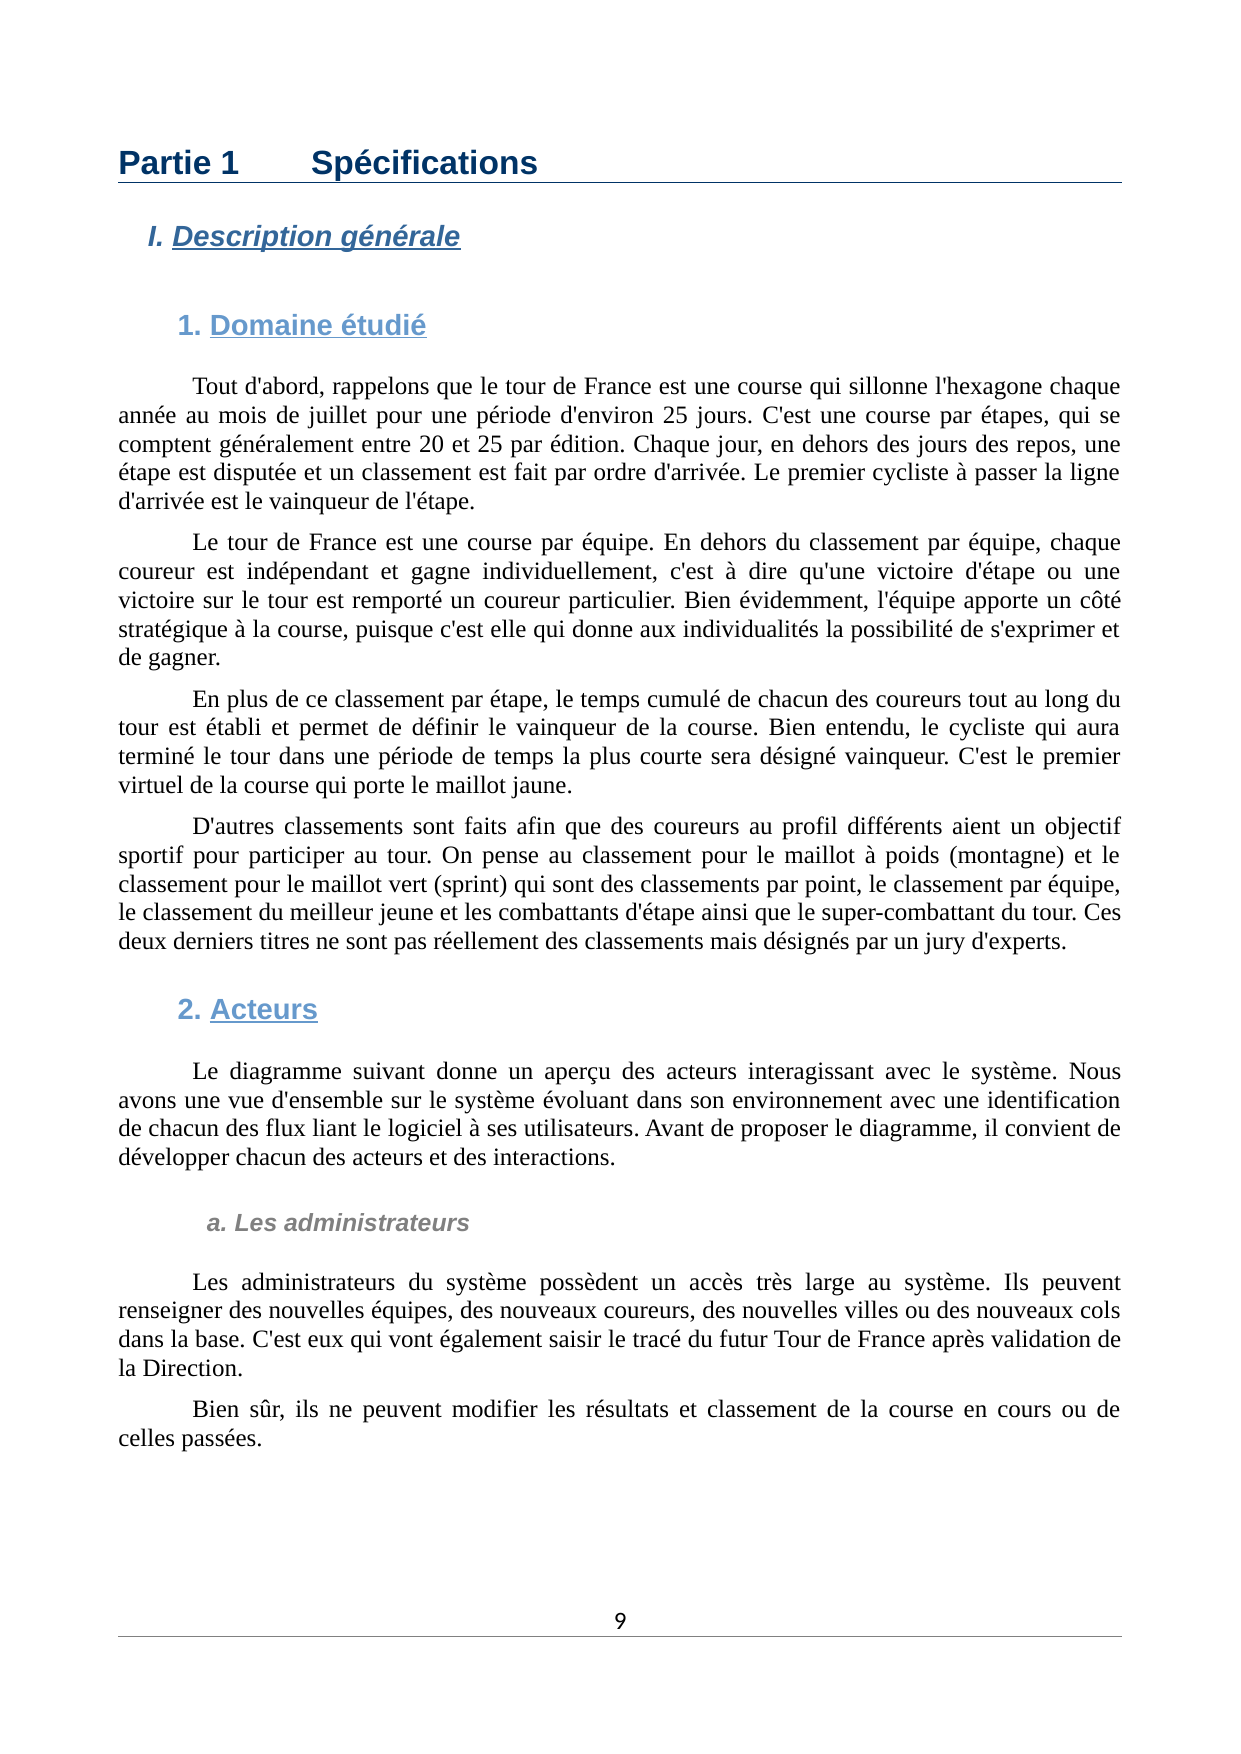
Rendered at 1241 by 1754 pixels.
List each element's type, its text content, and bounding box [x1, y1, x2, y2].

text Tout d'abord, rappelons que le tour de France est une course qui sillonne l'hexagone chaque année au mois de juillet pour une période d'environ 25 jours. C'est une course par étapes, qui se comptent généralement entre 20 et 25 par édition. Chaque jour, en dehors des jours des repos, une étape est disputée et un classement est fait par ordre d'arrivée. Le premier cycliste à passer la ligne d'arrivée est le vainqueur de l'étape. [118, 371, 1122, 515]
text En plus de ce classement par étape, le temps cumulé de chacun des coureurs tout au long du tour est établi et permet de définir le vainqueur de la course. Bien entendu, le cycliste qui aura terminé le tour dans une période de temps la plus courte sera désigné vainqueur. C'est le premier virtuel de la course qui porte le maillot jaune. [118, 684, 1122, 799]
text Le diagramme suivant donne un aperçu des acteurs interagissant avec le système. Nous avons une vue d'ensemble sur le système évoluant dans son environnement avec une identification de chacun des flux liant le logiciel à ses utilisateurs. Avant de proposer le diagramme, il convient de développer chacun des acteurs et des interactions. [118, 1056, 1122, 1171]
text Le tour de France est une course par équipe. En dehors du classement par équipe, chaque coureur est indépendant et gagne individuellement, c'est à dire qu'une victoire d'étape ou une victoire sur le tour est remporté un coureur particulier. Bien évidemment, l'équipe apporte un côté stratégique à la course, puisque c'est elle qui donne aux individualités la possibilité de s'exprimer et de gagner. [118, 527, 1122, 671]
text Les administrateurs du système possèdent un accès très large au système. Ils peuvent renseigner des nouvelles équipes, des nouveaux coureurs, des nouvelles villes ou des nouveaux cols dans la base. C'est eux qui vont également saisir le tracé du futur Tour de France après validation de la Direction. [118, 1267, 1122, 1382]
subtitle Description générale [148, 219, 1122, 253]
subtitle Les administrateurs [207, 1208, 1122, 1237]
text D'autres classements sont faits afin que des coureurs au profil différents aient un objectif sportif pour participer au tour. On pense au classement pour le maillot à poids (montagne) et le classement pour le maillot vert (sprint) qui sont des classements par point, le classement par équipe, le classement du meilleur jeune et les combattants d'étape ainsi que le super-combattant du tour. Ces deux derniers titres ne sont pas réellement des classements mais désignés par un jury d'experts. [118, 811, 1122, 955]
subtitle Domaine étudié [177, 308, 1122, 341]
text Bien sûr, ils ne peuvent modifier les résultats et classement de la course en cours ou de celles passées. [118, 1394, 1122, 1452]
subtitle Acteurs [177, 992, 1122, 1026]
subtitle Spécifications [118, 143, 1122, 182]
